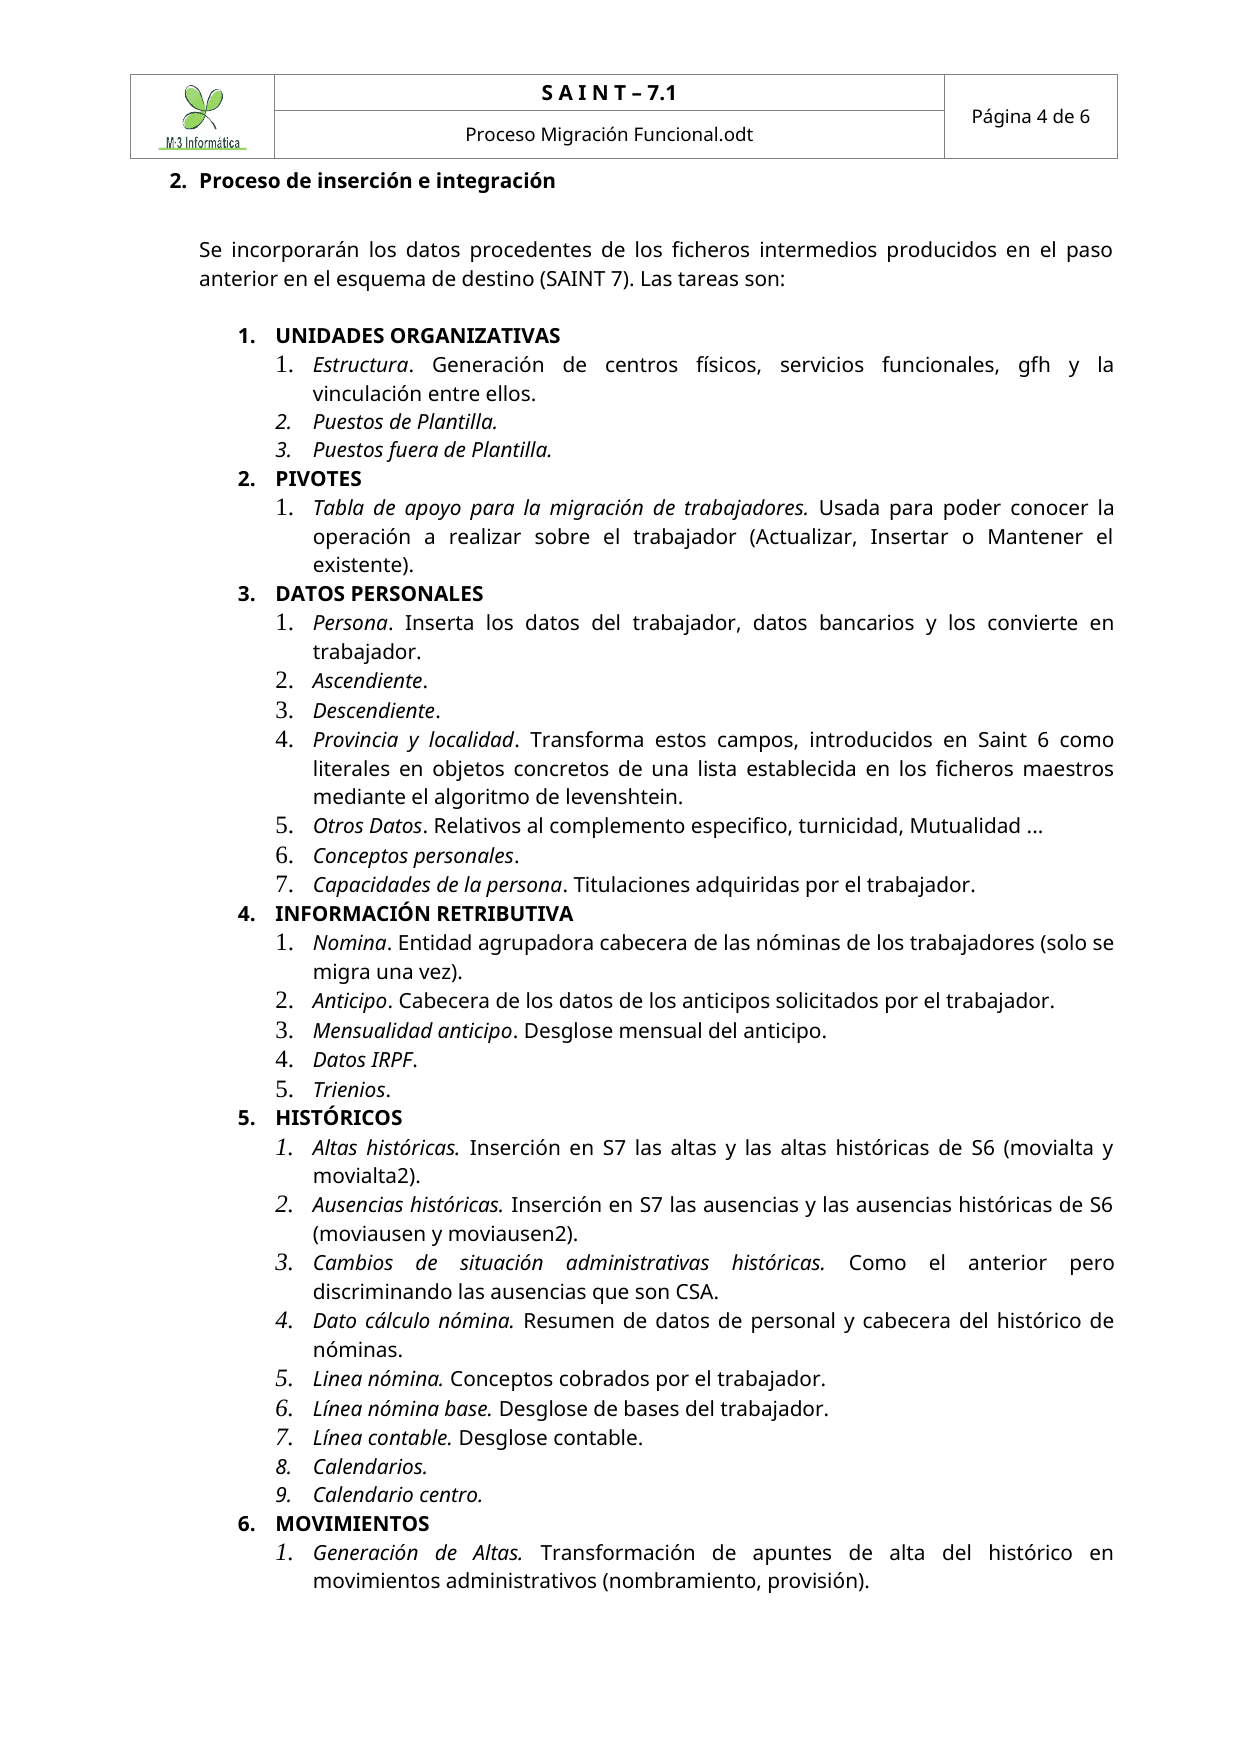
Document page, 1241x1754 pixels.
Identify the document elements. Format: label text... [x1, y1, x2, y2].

list PIVOTES [238, 464, 1115, 492]
list Conceptos personales. [275, 840, 1115, 869]
subtitle Proceso de inserción e integración [169, 166, 1115, 194]
list Trienios. [275, 1074, 1115, 1103]
list Capacidades de la persona. Titulaciones adquiridas por el trabajador. [275, 869, 1115, 899]
list HISTÓRICOS [238, 1103, 1115, 1132]
list Cambios de situación administrativas históricas. Como el anterior pero discriminando las ausencias que son CSA. [275, 1247, 1115, 1305]
list Anticipo. Cabecera de los datos de los anticipos solicitados por el trabajador. [275, 985, 1115, 1015]
list Puestos fuera de Plantilla. [275, 436, 1115, 464]
list Descendiente. [275, 695, 1115, 724]
list Ausencias históricas. Inserción en S7 las ausencias y las ausencias históricas de S6 (moviausen y moviausen2). [275, 1189, 1115, 1247]
list Provincia y localidad. Transforma estos campos, introducidos en Saint 6 como literales en objetos concretos de una lista establecida en los ficheros maestros mediante el algoritmo de levenshtein. [275, 724, 1115, 811]
list Generación de Altas. Transformación de apuntes de alta del histórico en movimientos administrativos (nombramiento, provisión). [275, 1537, 1115, 1595]
list INFORMACIÓN RETRIBUTIVA [238, 899, 1115, 927]
list Calendario centro. [275, 1480, 1115, 1509]
list Ascendiente. [275, 665, 1115, 695]
list Calendarios. [275, 1452, 1115, 1480]
list Altas históricas. Inserción en S7 las altas y las altas históricas de S6 (movialta y movialta2). [275, 1132, 1115, 1189]
list Mensualidad anticipo. Desglose mensual del anticipo. [275, 1015, 1115, 1044]
list Línea contable. Desglose contable. [275, 1422, 1115, 1452]
list DATOS PERSONALES [238, 579, 1115, 607]
text Se incorporarán los datos procedentes de los ficheros intermedios producidos en el paso anterior en el esquema de destino (SAINT 7). Las tareas son: [199, 236, 1115, 292]
list Puestos de Plantilla. [275, 407, 1115, 436]
list UNIDADES ORGANIZATIVAS [238, 321, 1115, 349]
list Persona. Inserta los datos del trabajador, datos bancarios y los convierte en trabajador. [275, 607, 1115, 665]
list Datos IRPF. [275, 1044, 1115, 1074]
list MOVIMIENTOS [238, 1509, 1115, 1537]
list Otros Datos. Relativos al complemento especifico, turnicidad, Mutualidad ... [275, 811, 1115, 840]
list Estructura. Generación de centros físicos, servicios funcionales, gfh y la vinculación entre ellos. [275, 349, 1115, 407]
list Tabla de apoyo para la migración de trabajadores. Usada para poder conocer la operación a realizar sobre el trabajador (Actualizar, Insertar o Mantener el existente). [275, 492, 1115, 579]
list Nomina. Entidad agrupadora cabecera de las nóminas de los trabajadores (solo se migra una vez). [275, 927, 1115, 985]
picture [158, 83, 247, 150]
list Dato cálculo nómina. Resumen de datos de personal y cabecera del histórico de nóminas. [275, 1305, 1115, 1363]
list Línea nómina base. Desglose de bases del trabajador. [275, 1393, 1115, 1422]
list Linea nómina. Conceptos cobrados por el trabajador. [275, 1363, 1115, 1393]
